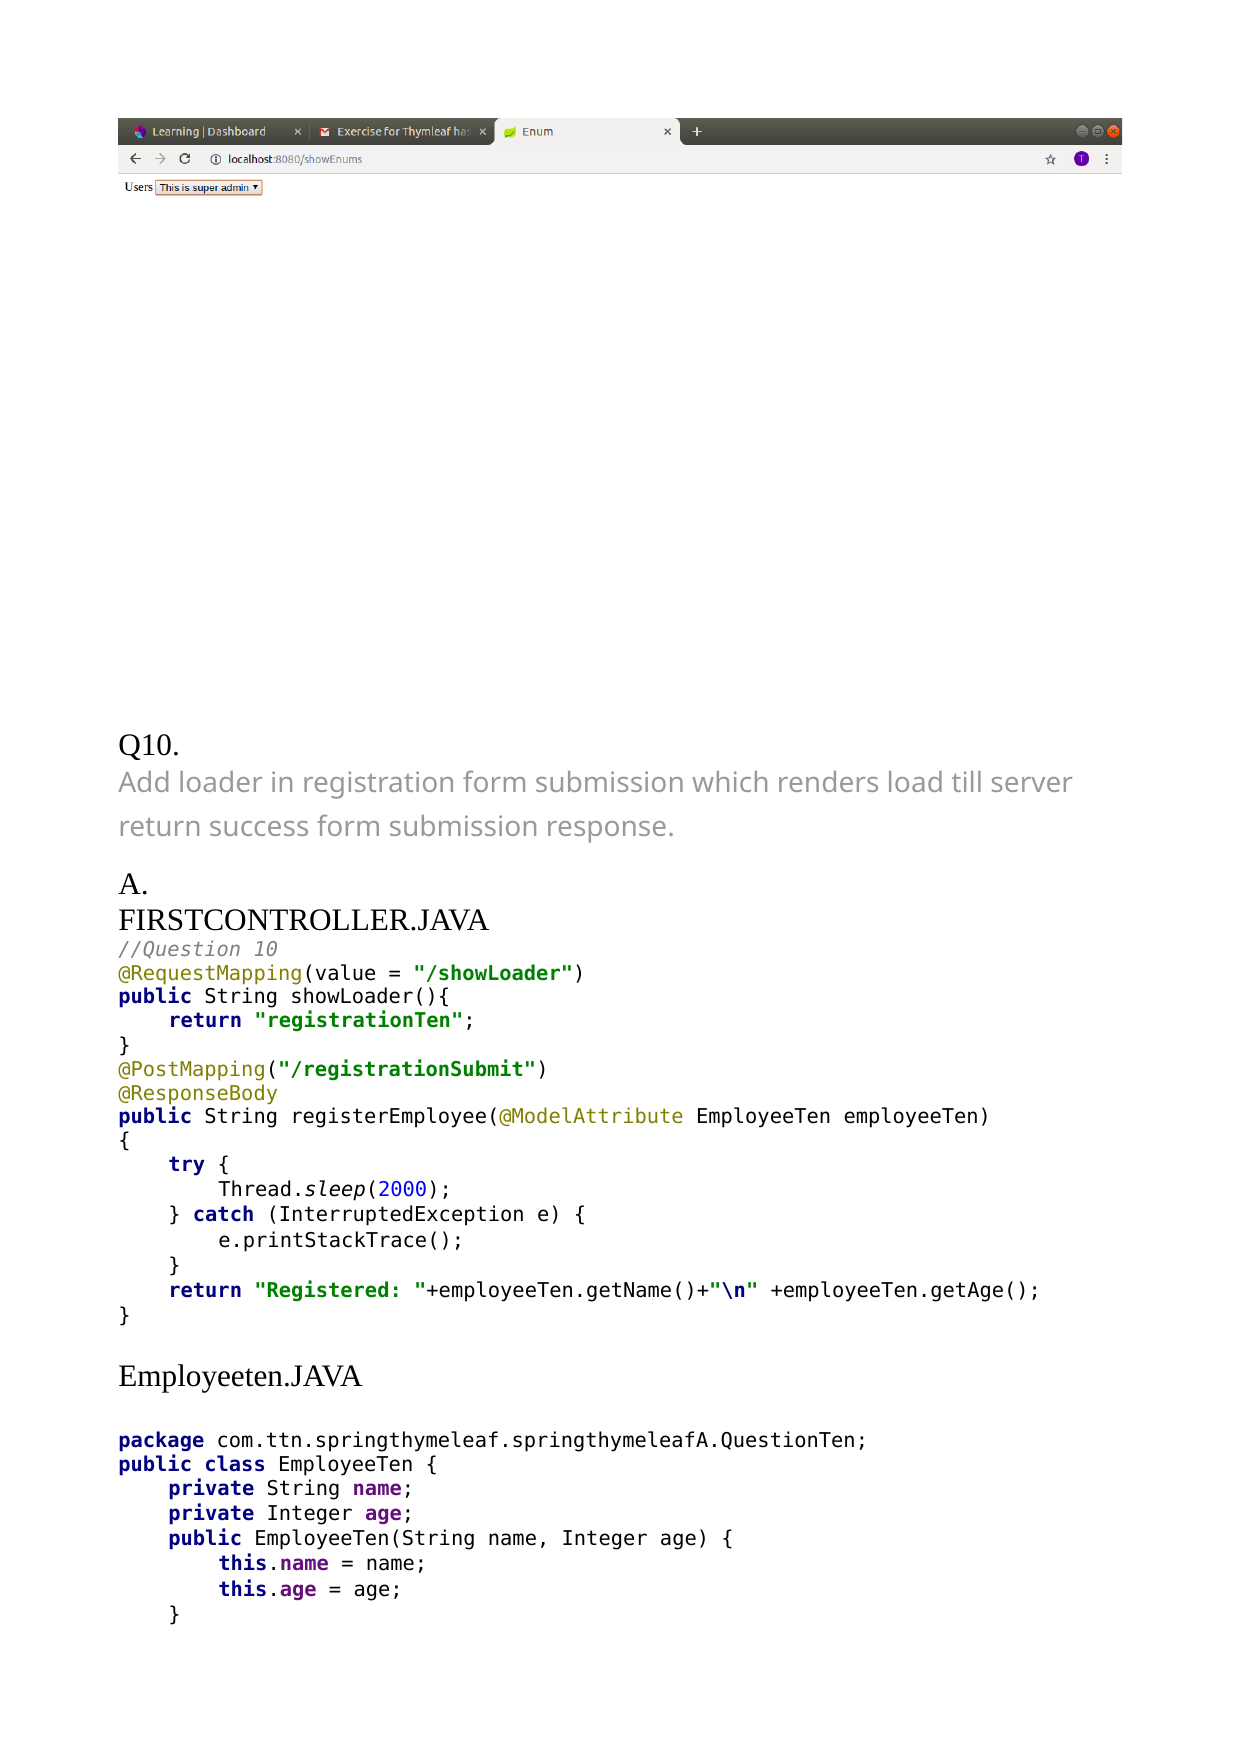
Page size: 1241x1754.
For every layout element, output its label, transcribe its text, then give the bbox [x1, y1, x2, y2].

text public class EmployeeTen { [118, 1452, 1122, 1476]
text Q10. [118, 727, 1122, 763]
text } [118, 1253, 1122, 1278]
text } catch (InterruptedException e) { [118, 1203, 1122, 1228]
text private String name; [118, 1476, 1122, 1501]
text this.age = age; [118, 1577, 1122, 1602]
text @ResponseBody [118, 1081, 1122, 1105]
text Employeeten.JAVA [118, 1357, 1122, 1393]
text public String registerEmployee(@ModelAttribute EmployeeTen employeeTen) [118, 1105, 1122, 1129]
text @RequestMapping(value = "/showLoader") [118, 961, 1122, 985]
text } [118, 1034, 1122, 1057]
text Thread.sleep(2000); [118, 1178, 1122, 1203]
text @PostMapping("/registrationSubmit") [118, 1057, 1122, 1081]
text return "registrationTen"; [118, 1008, 1122, 1034]
text } [118, 1304, 1122, 1327]
text package com.ttn.springthymeleaf.springthymeleafA.QuestionTen; [118, 1429, 1122, 1452]
text { [118, 1129, 1122, 1152]
picture [118, 118, 1123, 691]
text private Integer age; [118, 1501, 1122, 1527]
text FIRSTCONTROLLER.JAVA [118, 901, 1122, 937]
text try { [118, 1152, 1122, 1178]
text public EmployeeTen(String name, Integer age) { [118, 1527, 1122, 1552]
text return "Registered: "+employeeTen.getName()+"\n" +employeeTen.getAge(); [118, 1278, 1122, 1304]
text } [118, 1602, 1122, 1627]
text this.name = name; [118, 1552, 1122, 1577]
text A. [118, 865, 1122, 901]
text Add loader in registration form submission which renders load till server return success form submission response. [118, 763, 1122, 845]
text //Question 10 [118, 937, 1122, 961]
text e.printStackTrace(); [118, 1228, 1122, 1253]
text public String showLoader(){ [118, 985, 1122, 1008]
